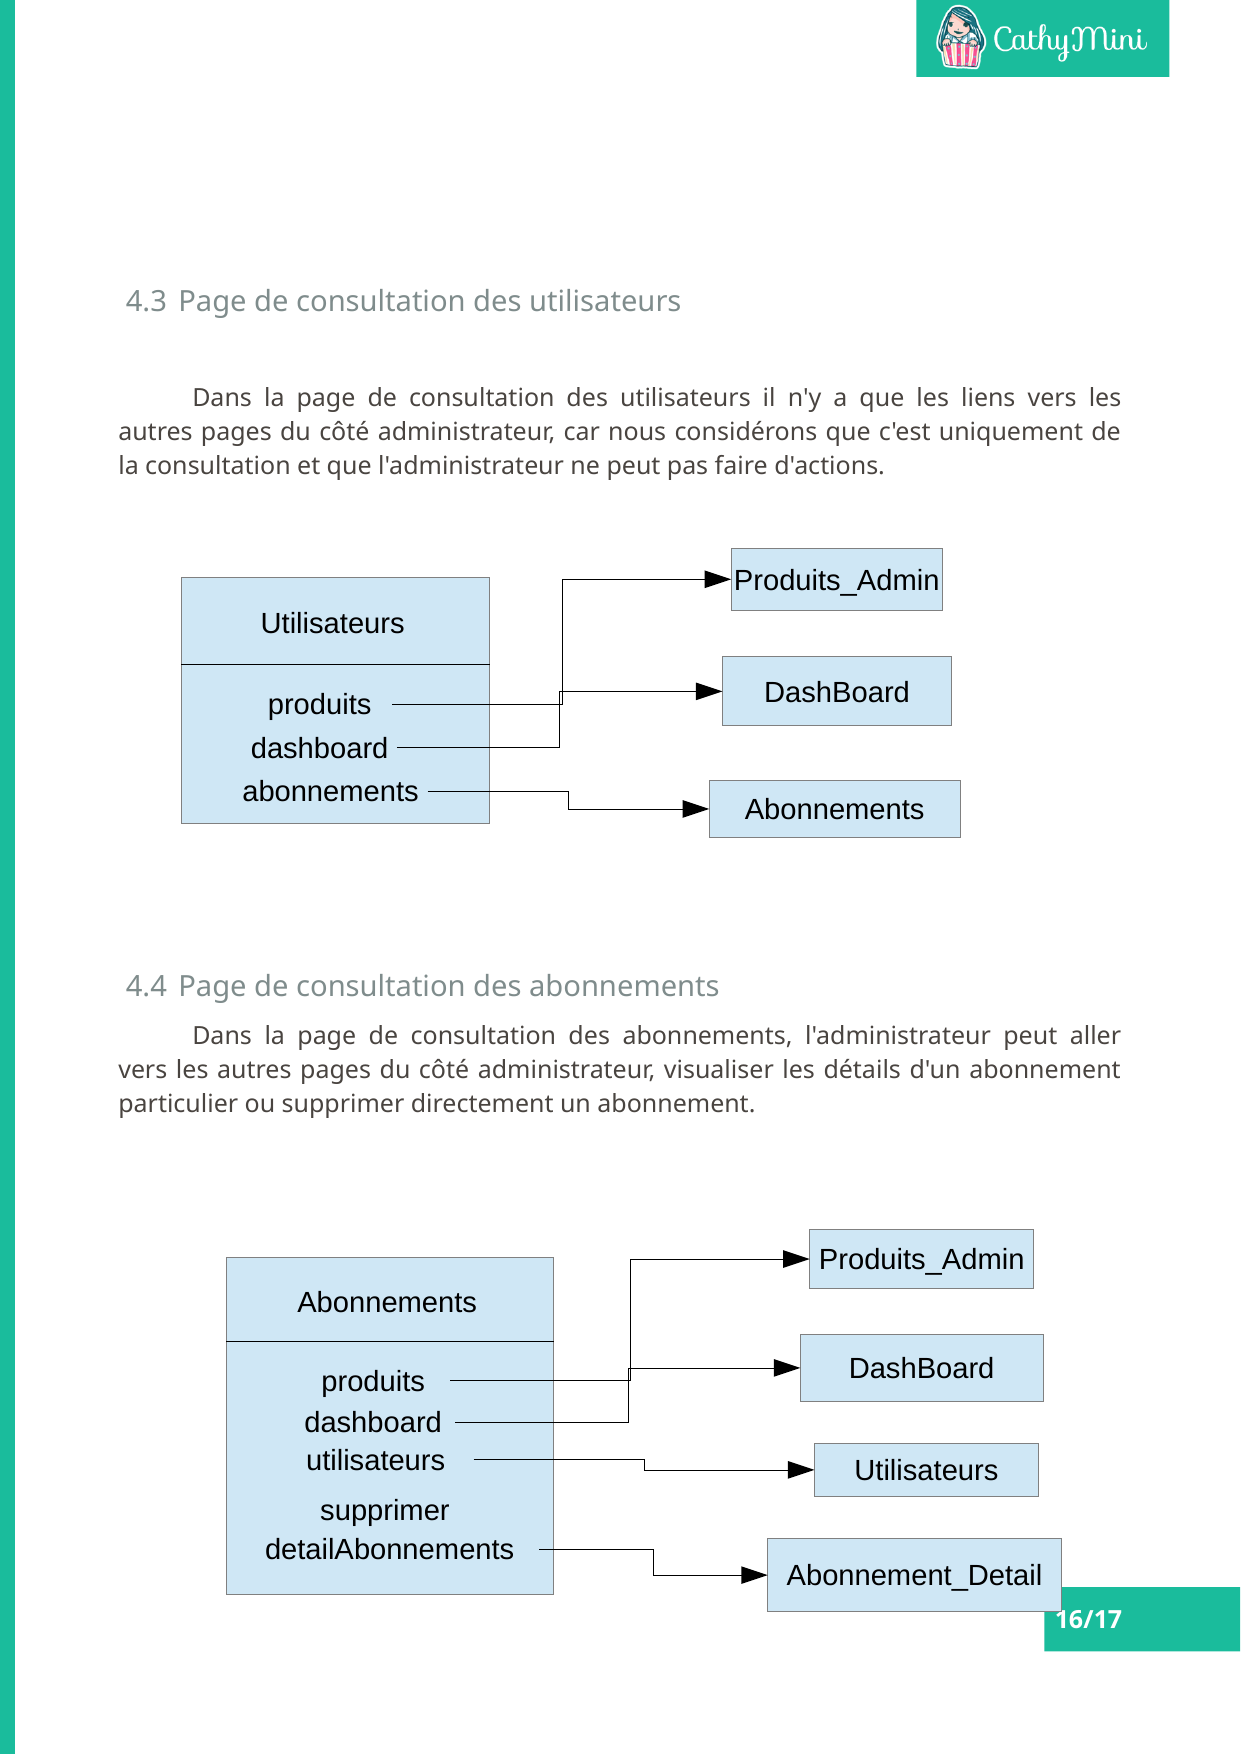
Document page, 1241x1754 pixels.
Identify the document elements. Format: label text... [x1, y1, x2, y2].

picture [929, 0, 1156, 73]
subtitle Page de consultation des abonnements [118, 966, 1122, 1005]
subtitle Page de consultation des utilisateurs [118, 281, 1122, 320]
text Dans la page de consultation des abonnements, l'administrateur peut aller vers les autres pages du côté administrateur, visualiser les détails d'un abonnement particulier ou supprimer directement un abonnement. [118, 1018, 1122, 1120]
text Dans la page de consultation des utilisateurs il n'y a que les liens vers les autres pages du côté administrateur, car nous considérons que c'est uniquement de la consultation et que l'administrateur ne peut pas faire d'actions. [118, 379, 1122, 482]
